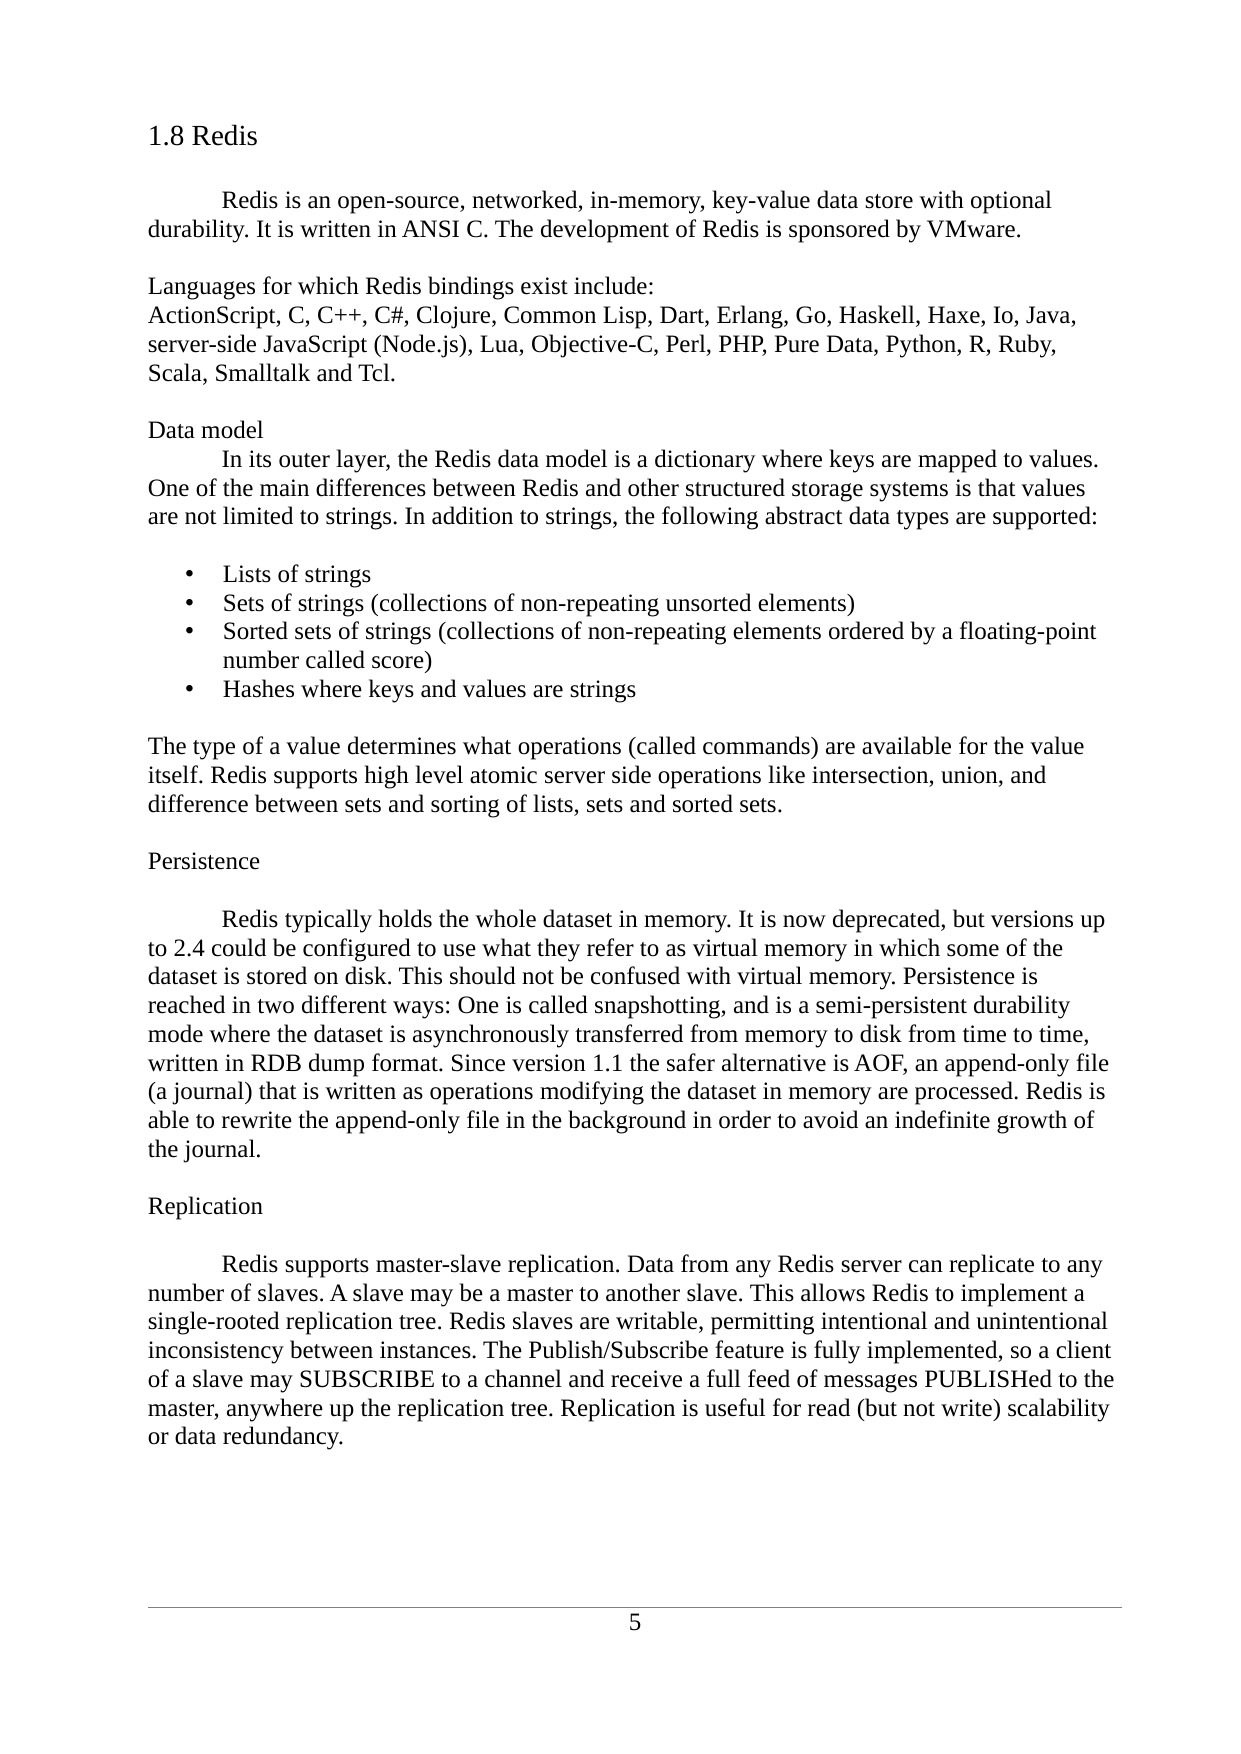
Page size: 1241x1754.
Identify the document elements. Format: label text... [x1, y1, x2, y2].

text ActionScript, C, C++, C#, Clojure, Common Lisp, Dart, Erlang, Go, Haskell, Haxe, Io, Java, server-side JavaScript (Node.js), Lua, Objective-C, Perl, PHP, Pure Data, Python, R, Ruby, Scala, Smalltalk and Tcl. [148, 300, 1122, 386]
text Persistence [148, 846, 1122, 875]
text Data model [148, 415, 1122, 444]
text Replication [148, 1191, 1122, 1220]
list Sorted sets of strings (collections of non-repeating elements ordered by a floating-point number called score) [185, 616, 1122, 674]
text Redis supports master-slave replication. Data from any Redis server can replicate to any number of slaves. A slave may be a master to another slave. This allows Redis to implement a single-rooted replication tree. Redis slaves are writable, permitting intentional and unintentional inconsistency between instances. The Publish/Subscribe feature is fully implemented, so a client of a slave may SUBSCRIBE to a channel and receive a full feed of messages PUBLISHed to the master, anywhere up the replication tree. Replication is useful for read (but not write) scalability or data redundancy. [148, 1249, 1122, 1450]
text The type of a value determines what operations (called commands) are available for the value itself. Redis supports high level atomic server side operations like intersection, union, and difference between sets and sorting of lists, sets and sorted sets. [148, 731, 1122, 818]
text Redis is an open-source, networked, in-memory, key-value data store with optional durability. It is written in ANSI C. The development of Redis is sponsored by VMware. [148, 185, 1122, 243]
list Sets of strings (collections of non-repeating unsorted elements) [185, 588, 1122, 616]
text Redis typically holds the whole dataset in memory. It is now deprecated, but versions up to 2.4 could be configured to use what they refer to as virtual memory in which some of the dataset is stored on disk. This should not be confused with virtual memory. Persistence is reached in two different ways: One is called snapshotting, and is a semi-persistent durability mode where the dataset is asynchronously transferred from memory to disk from time to time, written in RDB dump format. Since version 1.1 the safer alternative is AOF, an append-only file (a journal) that is written as operations modifying the dataset in memory are processed. Redis is able to rewrite the append-only file in the background in order to avoid an indefinite growth of the journal. [148, 904, 1122, 1163]
list Hashes where keys and values are strings [185, 674, 1122, 703]
text 1.8 Redis [148, 118, 1122, 152]
list Lists of strings [185, 559, 1122, 588]
text Languages for which Redis bindings exist include: [148, 271, 1122, 300]
text In its outer layer, the Redis data model is a dictionary where keys are mapped to values. One of the main differences between Redis and other structured storage systems is that values are not limited to strings. In addition to strings, the following abstract data types are supported: [148, 444, 1122, 530]
